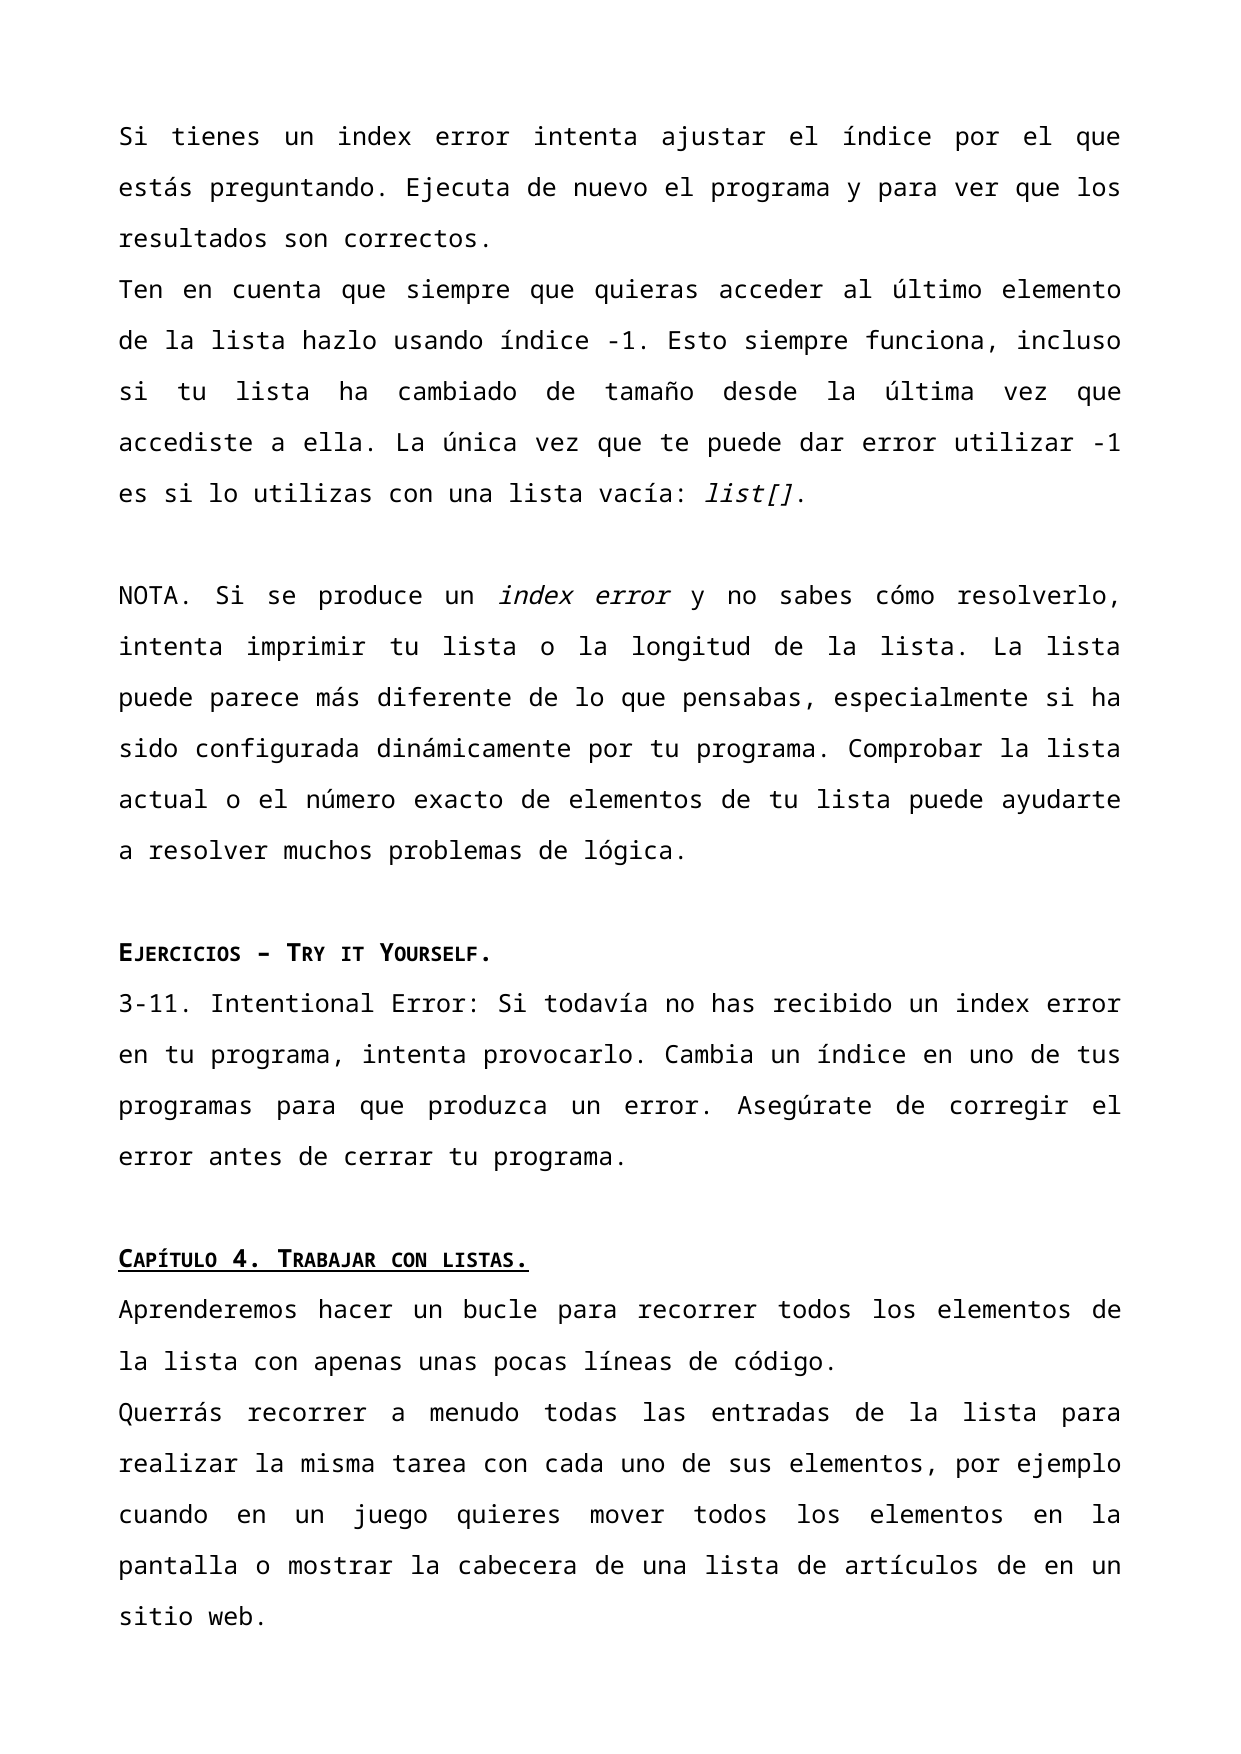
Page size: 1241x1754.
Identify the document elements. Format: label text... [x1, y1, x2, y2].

text Si tienes un index error intenta ajustar el índice por el que estás preguntando. Ejecuta de nuevo el programa y para ver que los resultados son correctos. [118, 118, 1122, 254]
text Ten en cuenta que siempre que quieras acceder al último elemento de la lista hazlo usando índice -1. Esto siempre funciona, incluso si tu lista ha cambiado de tamaño desde la última vez que accediste a ella. La única vez que te puede dar error utilizar -1 es si lo utilizas con una lista vacía: list[]. [118, 271, 1122, 509]
text NOTA. Si se produce un index error y no sabes cómo resolverlo, intenta imprimir tu lista o la longitud de la lista. La lista puede parece más diferente de lo que pensabas, especialmente si ha sido configurada dinámicamente por tu programa. Comprobar la lista actual o el número exacto de elementos de tu lista puede ayudarte a resolver muchos problemas de lógica. [118, 577, 1122, 867]
text Aprenderemos hacer un bucle para recorrer todos los elementos de la lista con apenas unas pocas líneas de código. [118, 1292, 1122, 1377]
text Ejercicios – Try it Yourself. [118, 935, 1122, 969]
text Querrás recorrer a menudo todas las entradas de la lista para realizar la misma tarea con cada uno de sus elementos, por ejemplo cuando en un juego quieres mover todos los elementos en la pantalla o mostrar la cabecera de una lista de artículos de en un sitio web. [118, 1394, 1122, 1632]
text Capítulo 4. Trabajar con listas. [118, 1241, 1122, 1275]
text 3-11. Intentional Error: Si todavía no has recibido un index error en tu programa, intenta provocarlo. Cambia un índice en uno de tus programas para que produzca un error. Asegúrate de corregir el error antes de cerrar tu programa. [118, 986, 1122, 1173]
